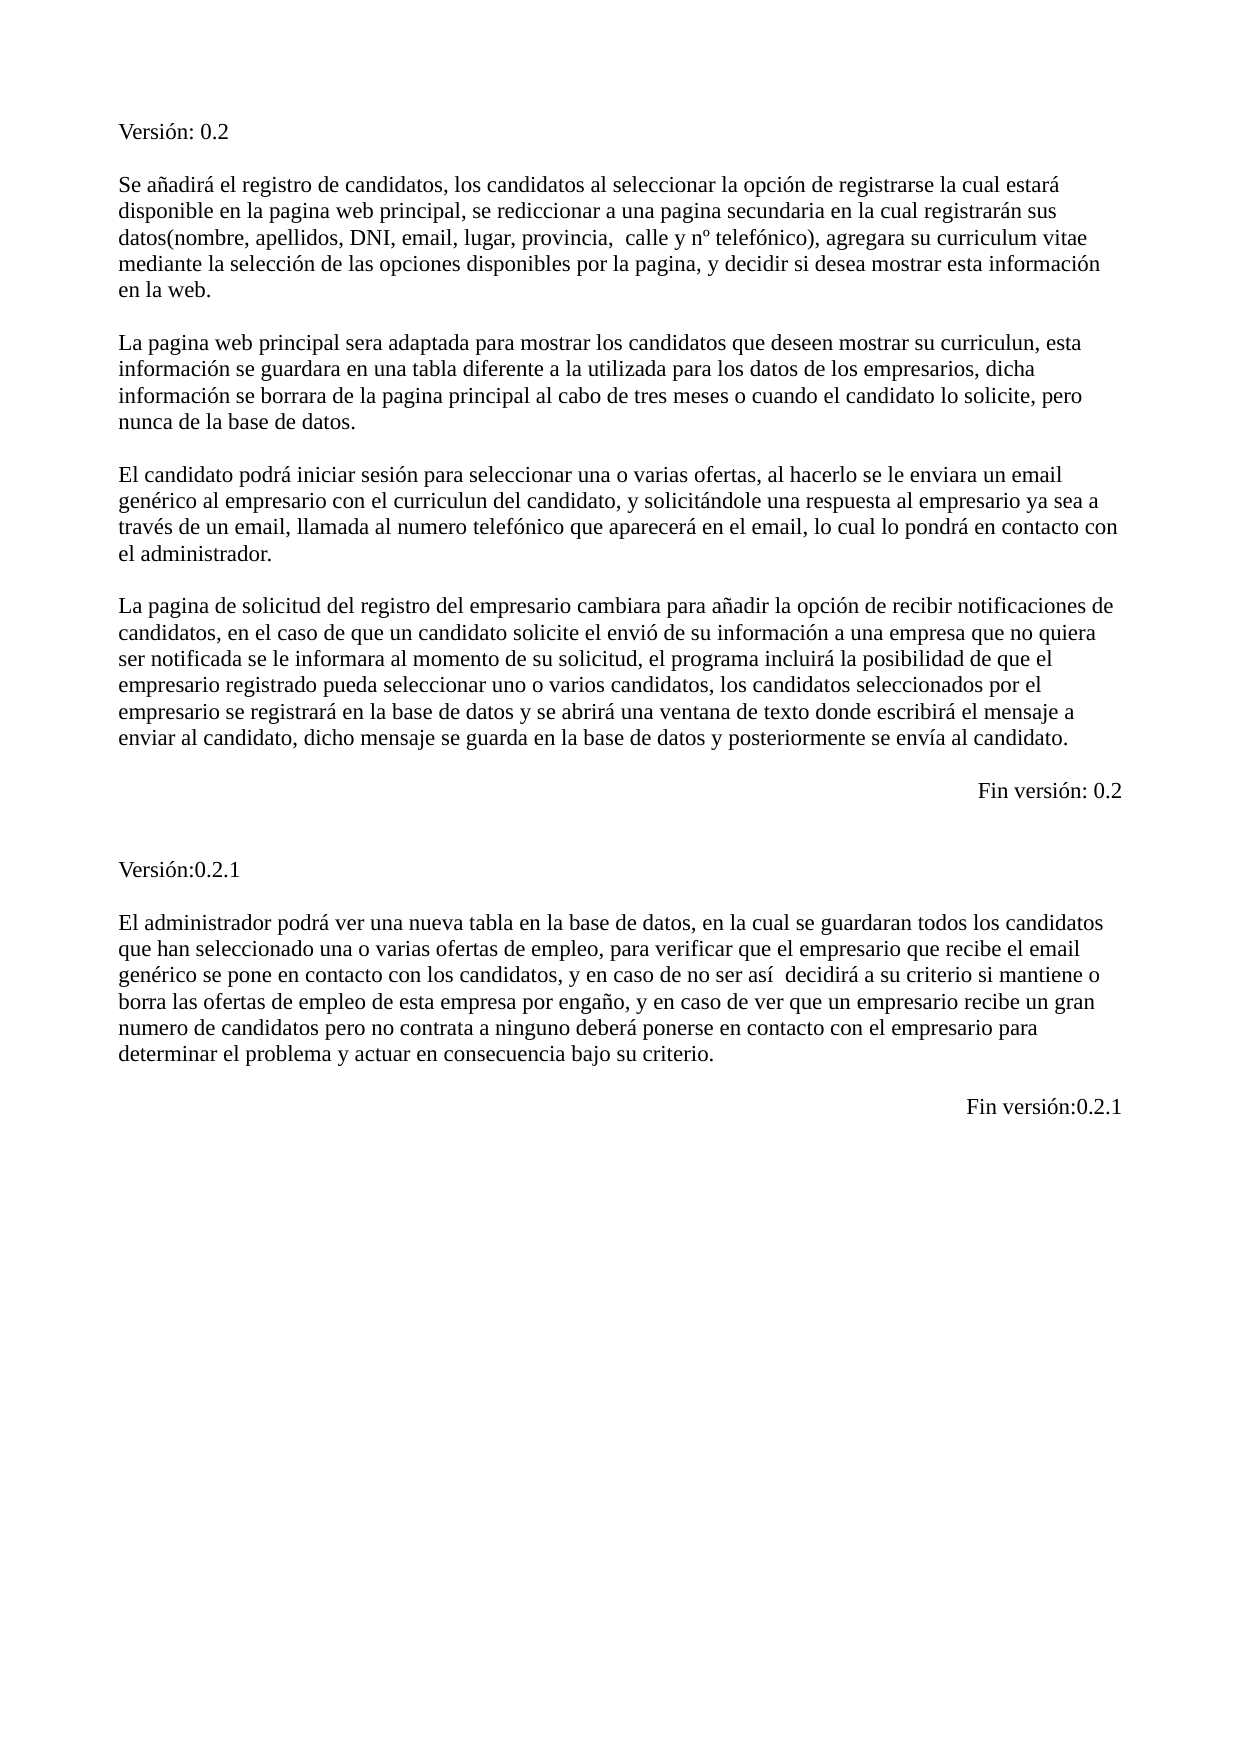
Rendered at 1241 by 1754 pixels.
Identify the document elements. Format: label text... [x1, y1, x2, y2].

text Versión: 0.2 [118, 118, 1122, 144]
text Fin versión:0.2.1 [118, 1093, 1122, 1119]
text La pagina de solicitud del registro del empresario cambiara para añadir la opción de recibir notificaciones de candidatos, en el caso de que un candidato solicite el envió de su información a una empresa que no quiera ser notificada se le informara al momento de su solicitud, el programa incluirá la posibilidad de que el empresario registrado pueda seleccionar uno o varios candidatos, los candidatos seleccionados por el empresario se registrará en la base de datos y se abrirá una ventana de texto donde escribirá el mensaje a enviar al candidato, dicho mensaje se guarda en la base de datos y posteriormente se envía al candidato. [118, 592, 1122, 751]
text El candidato podrá iniciar sesión para seleccionar una o varias ofertas, al hacerlo se le enviara un email genérico al empresario con el curriculun del candidato, y solicitándole una respuesta al empresario ya sea a través de un email, llamada al numero telefónico que aparecerá en el email, lo cual lo pondrá en contacto con el administrador. [118, 461, 1122, 566]
text Fin versión: 0.2 [118, 777, 1122, 803]
text La pagina web principal sera adaptada para mostrar los candidatos que deseen mostrar su curriculun, esta información se guardara en una tabla diferente a la utilizada para los datos de los empresarios, dicha información se borrara de la pagina principal al cabo de tres meses o cuando el candidato lo solicite, pero nunca de la base de datos. [118, 329, 1122, 434]
text Versión:0.2.1 [118, 856, 1122, 882]
text Se añadirá el registro de candidatos, los candidatos al seleccionar la opción de registrarse la cual estará disponible en la pagina web principal, se rediccionar a una pagina secundaria en la cual registrarán sus datos(nombre, apellidos, DNI, email, lugar, provincia, calle y nº telefónico), agregara su curriculum vitae mediante la selección de las opciones disponibles por la pagina, y decidir si desea mostrar esta información en la web. [118, 171, 1122, 303]
text El administrador podrá ver una nueva tabla en la base de datos, en la cual se guardaran todos los candidatos que han seleccionado una o varias ofertas de empleo, para verificar que el empresario que recibe el email genérico se pone en contacto con los candidatos, y en caso de no ser así decidirá a su criterio si mantiene o borra las ofertas de empleo de esta empresa por engaño, y en caso de ver que un empresario recibe un gran numero de candidatos pero no contrata a ninguno deberá ponerse en contacto con el empresario para determinar el problema y actuar en consecuencia bajo su criterio. [118, 909, 1122, 1067]
